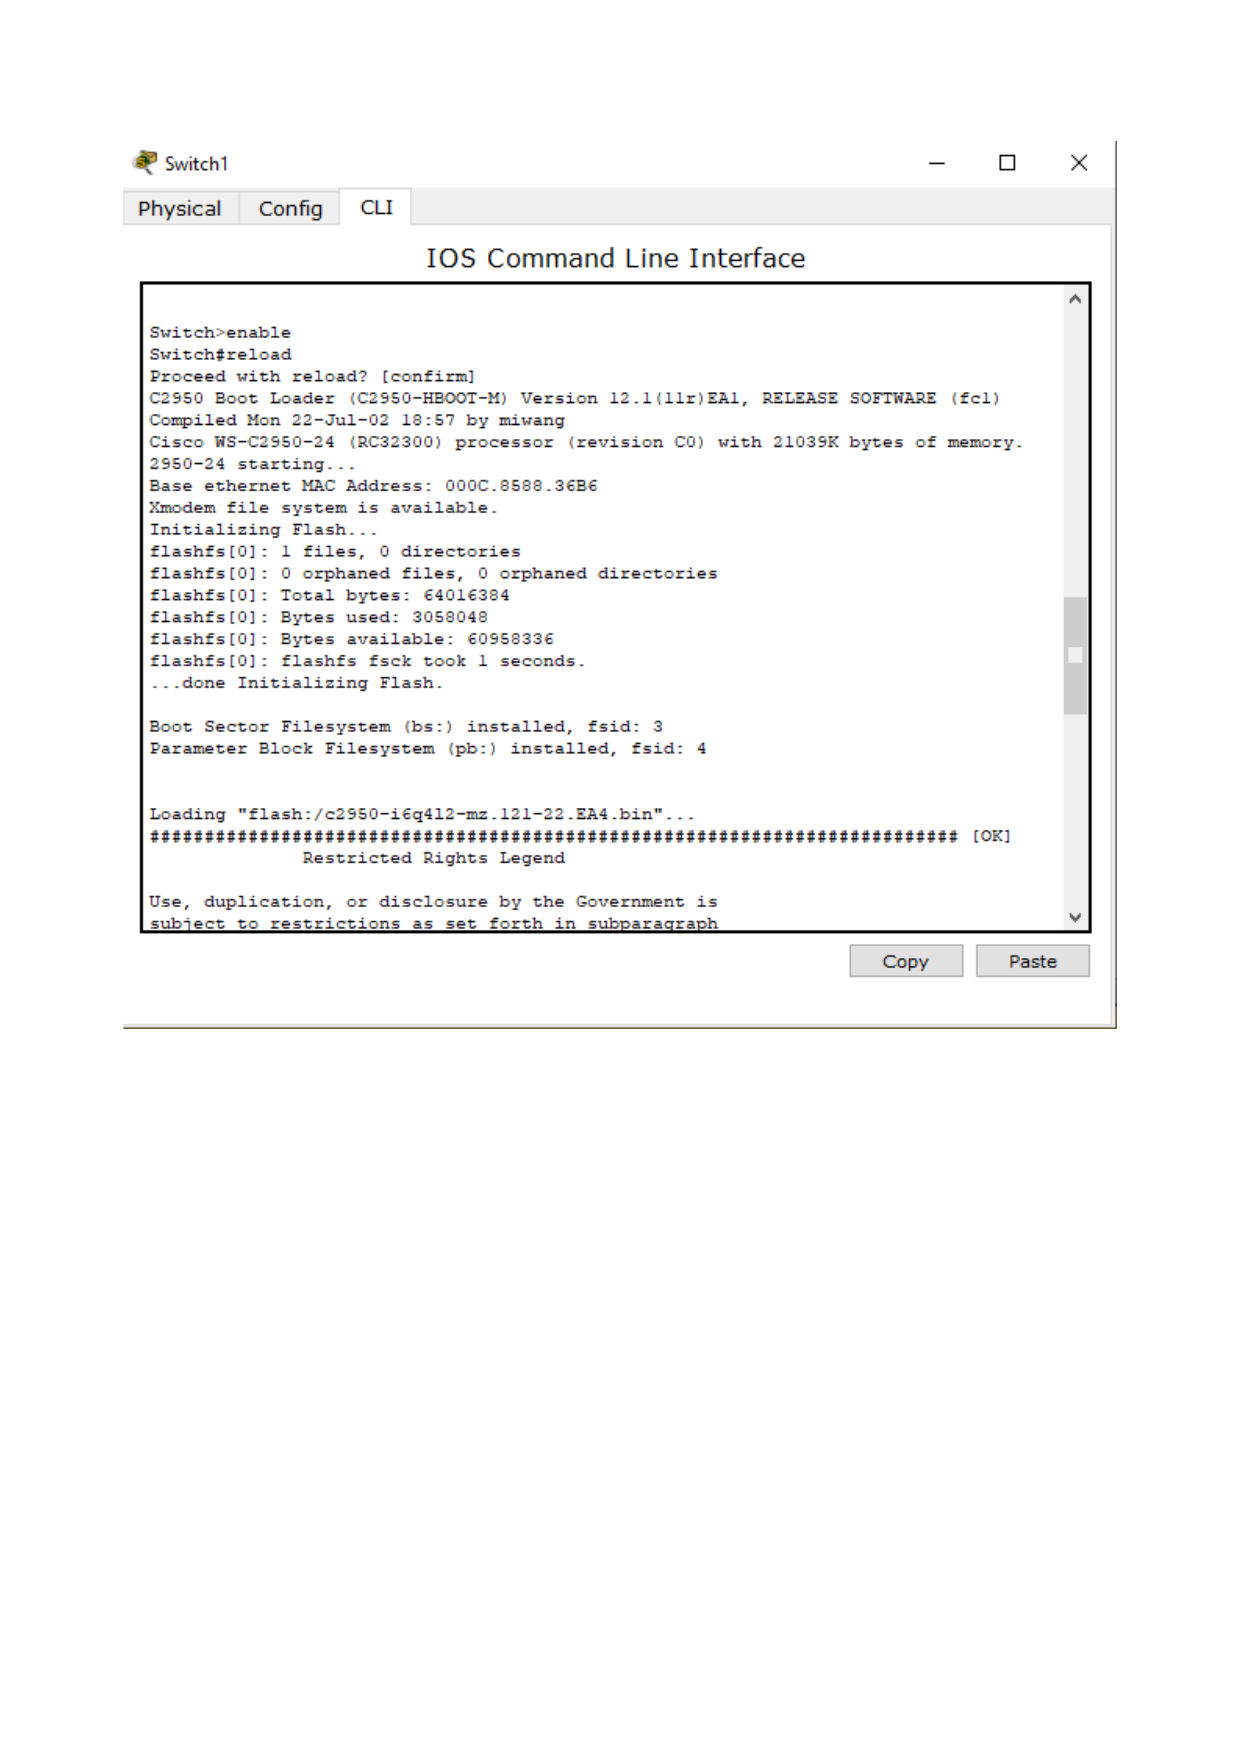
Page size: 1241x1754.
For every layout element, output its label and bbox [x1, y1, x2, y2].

picture [123, 141, 1117, 1029]
